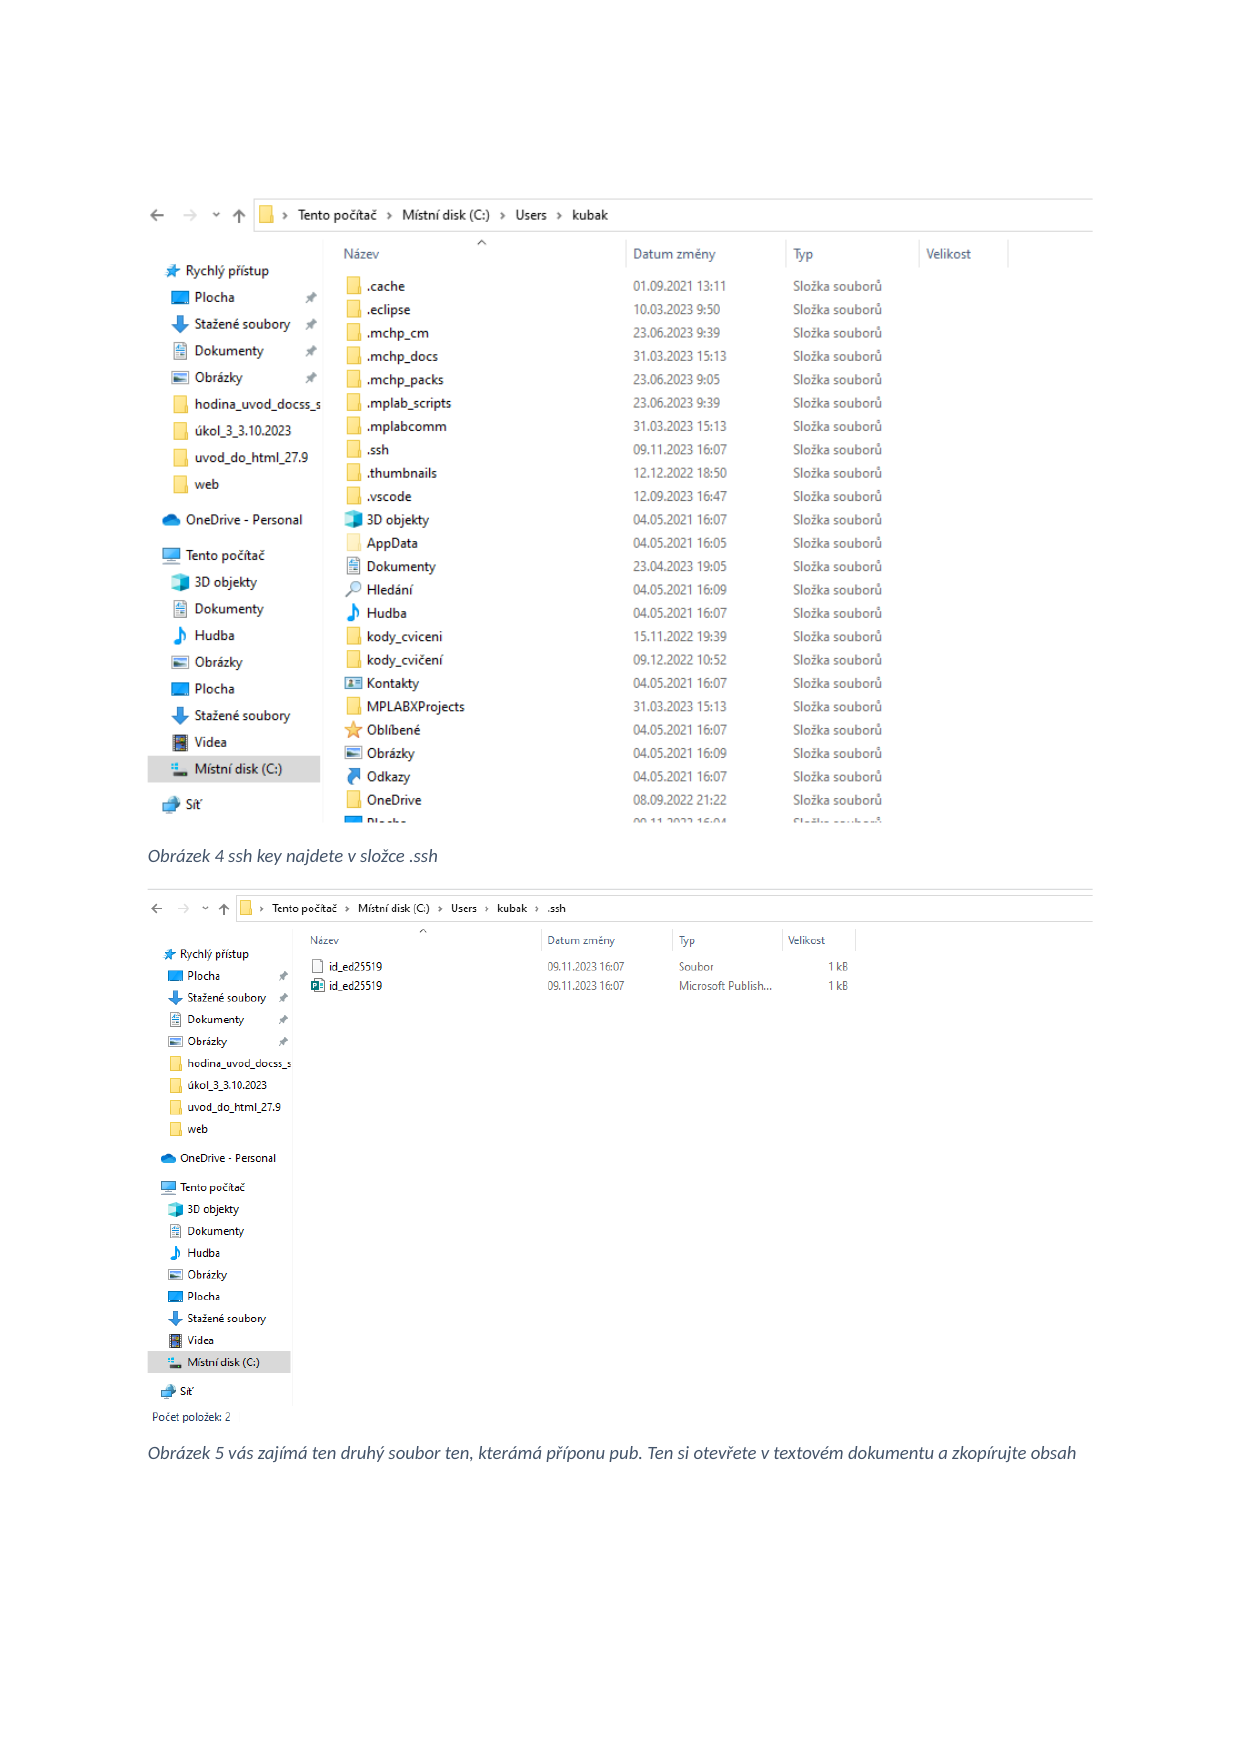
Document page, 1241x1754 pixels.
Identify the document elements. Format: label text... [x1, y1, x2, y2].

text Obrázek 5 vás zajímá ten druhý soubor ten, kterámá příponu pub. Ten si otevřete v textovém dokumentu a zkopírujte obsah [148, 1441, 1093, 1464]
text Obrázek 4 ssh key najdete v složce .ssh [148, 844, 1093, 867]
